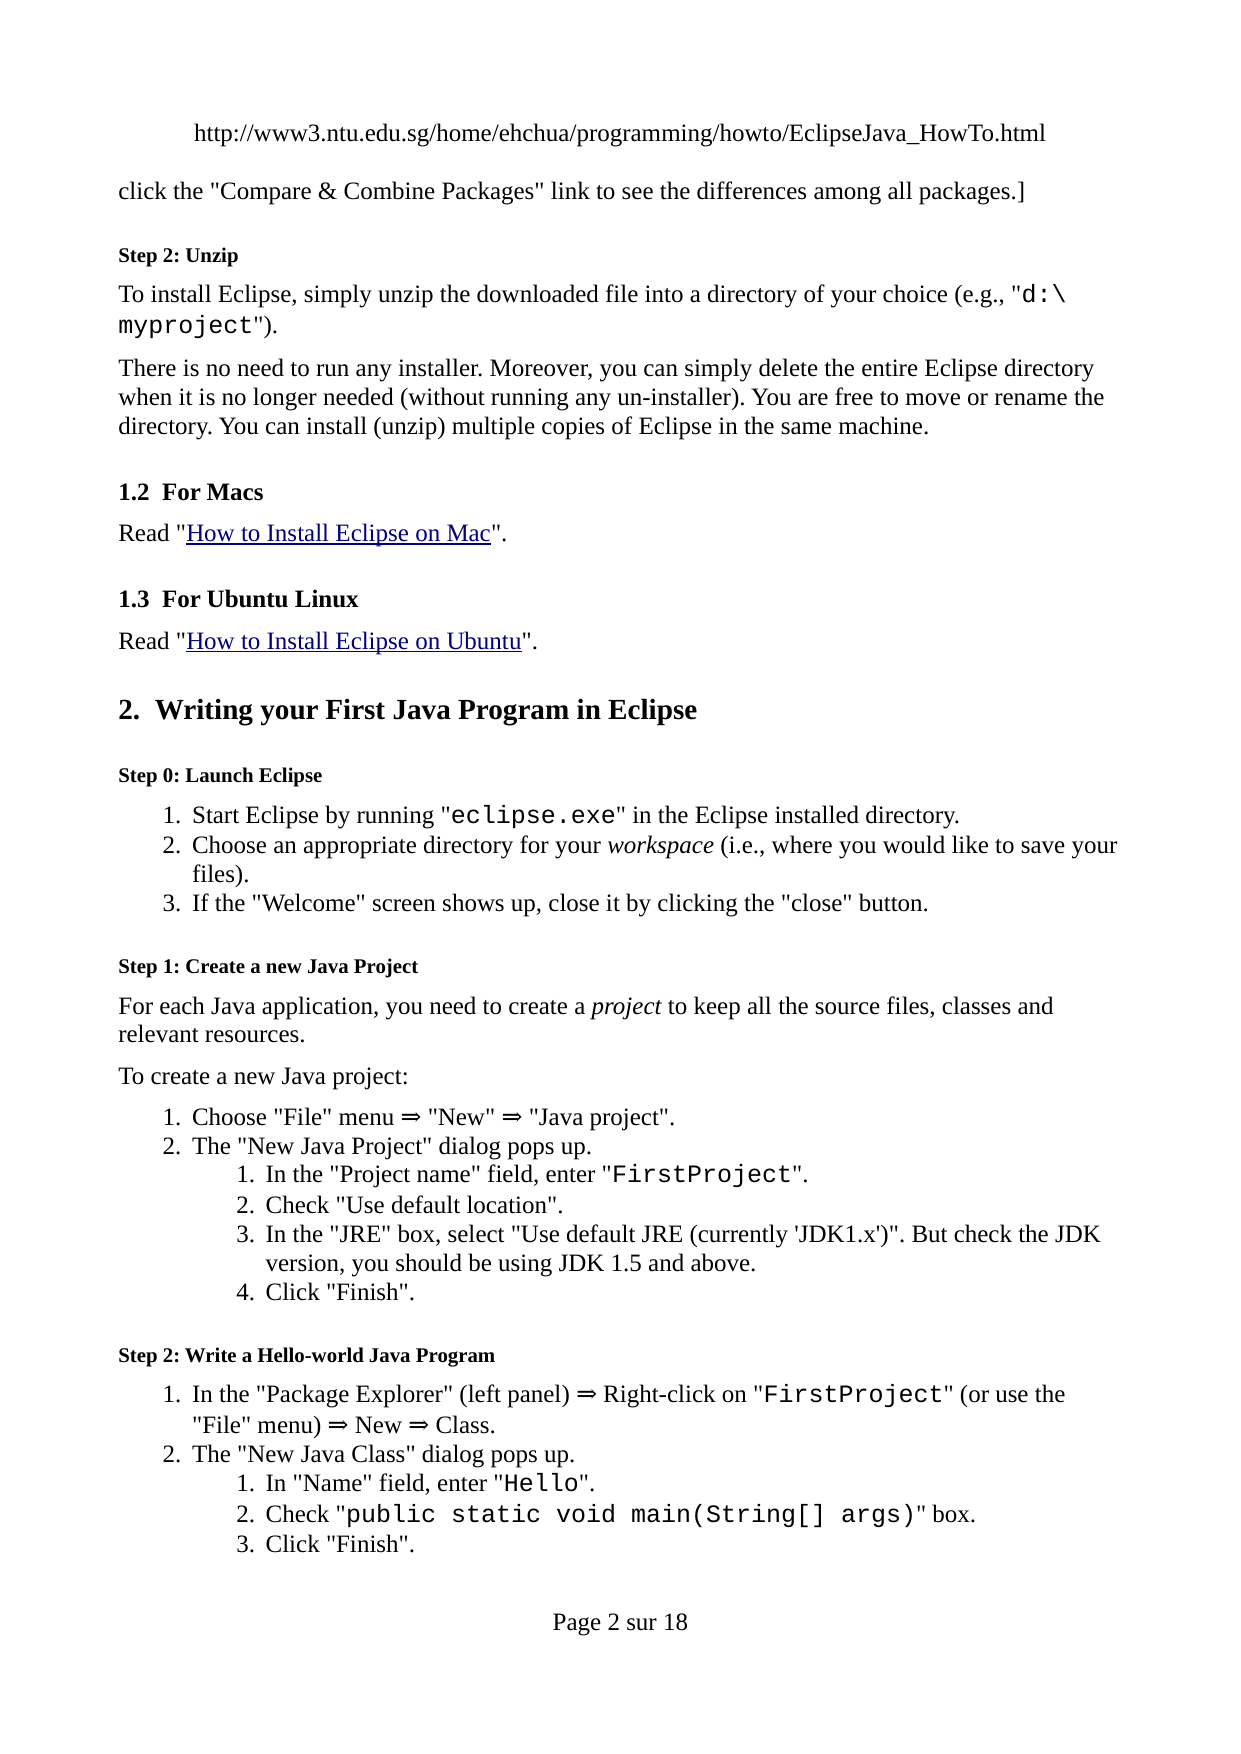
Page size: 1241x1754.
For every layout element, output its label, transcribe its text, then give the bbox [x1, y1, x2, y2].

list The "New Java Class" dialog pops up. [162, 1439, 1122, 1468]
list Click "Finish". [236, 1277, 1122, 1305]
text To create a new Java project: [118, 1061, 1122, 1089]
list The "New Java Project" dialog pops up. [162, 1131, 1122, 1159]
list Choose an appropriate directory for your workspace (i.e., where you would like to save your files). [162, 831, 1122, 888]
list Check "public static void main(String[] args)" box. [236, 1499, 1122, 1529]
subtitle Step 2: Write a Hello-world Java Program [118, 1343, 1122, 1367]
subtitle 1.3 For Ubuntu Linux [118, 584, 1122, 613]
list Choose "File" menu ⇒ "New" ⇒ "Java project". [162, 1102, 1122, 1131]
list Start Eclipse by running "eclipse.exe" in the Eclipse installed directory. [162, 800, 1122, 831]
subtitle Step 2: Unzip [118, 243, 1122, 267]
list In "Name" field, enter "Hello". [236, 1468, 1122, 1499]
list If the "Welcome" screen shows up, close it by clicking the "close" button. [162, 888, 1122, 917]
text To install Eclipse, simply unzip the downloaded file into a directory of your choice (e.g., "d:\myproject"). [118, 279, 1122, 341]
text Read "How to Install Eclipse on Mac". [118, 518, 1122, 547]
list In the "Package Explorer" (left panel) ⇒ Right-click on "FirstProject" (or use the "File" menu) ⇒ New ⇒ Class. [162, 1379, 1122, 1439]
text Read "How to Install Eclipse on Ubuntu". [118, 626, 1122, 654]
list Click "Finish". [236, 1529, 1122, 1558]
subtitle 2. Writing your First Java Program in Eclipse [118, 692, 1122, 726]
list Check "Use default location". [236, 1190, 1122, 1219]
subtitle 1.2 For Macs [118, 477, 1122, 506]
list In the "Project name" field, enter "FirstProject". [236, 1159, 1122, 1190]
text click the "Compare & Combine Packages" link to see the differences among all packages.] [118, 176, 1122, 205]
text There is no need to run any installer. Moreover, you can simply delete the entire Eclipse directory when it is no longer needed (without running any un-installer). You are free to move or rename the directory. You can install (unzip) multiple copies of Eclipse in the same machine. [118, 353, 1122, 439]
list In the "JRE" box, select "Use default JRE (currently 'JDK1.x')". But check the JDK version, you should be using JDK 1.5 and above. [236, 1219, 1122, 1277]
subtitle Step 1: Create a new Java Project [118, 954, 1122, 978]
subtitle Step 0: Launch Eclipse [118, 763, 1122, 787]
text For each Java application, you need to create a project to keep all the source files, classes and relevant resources. [118, 991, 1122, 1048]
